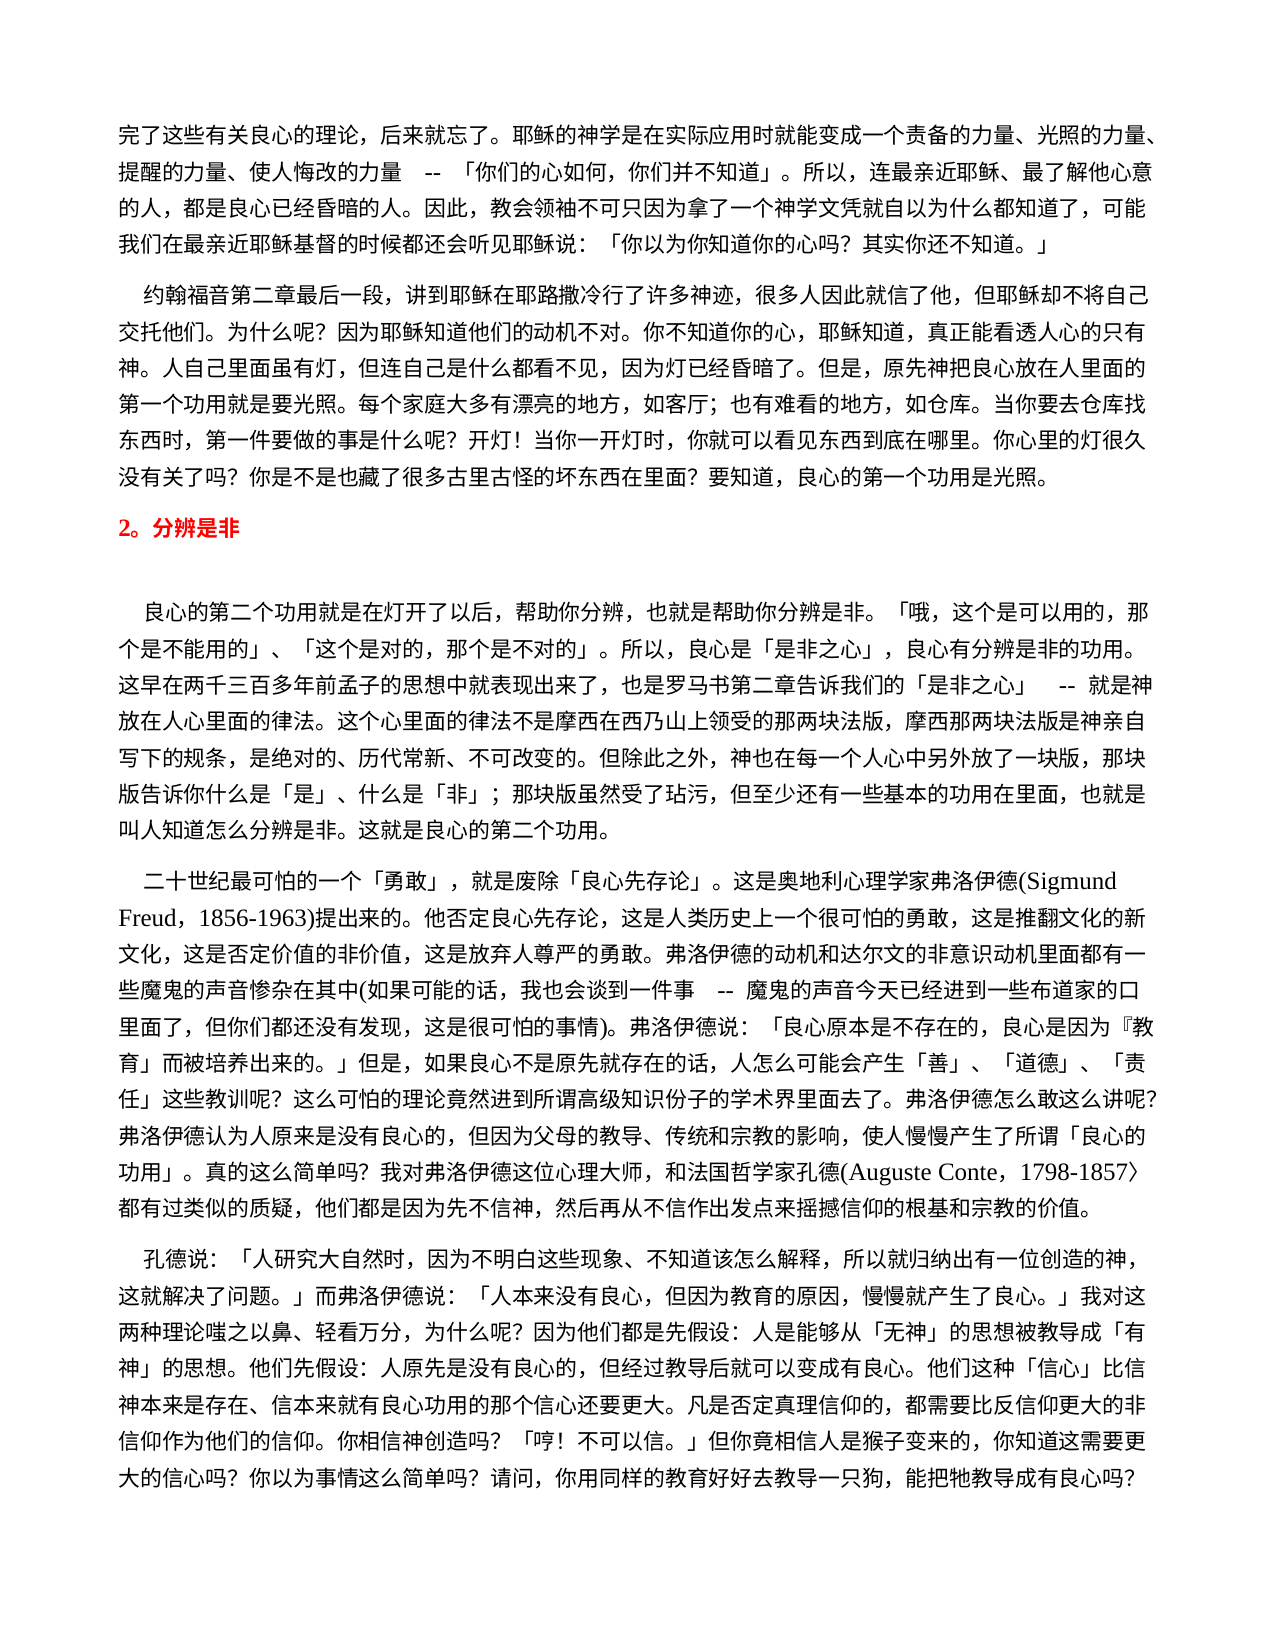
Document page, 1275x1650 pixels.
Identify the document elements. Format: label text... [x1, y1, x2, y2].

text 为什么连自己的心如何都不知道呢？你说：「他的心如何我不知道，因为他不是我、我不是他，所以我不知道他的心如何。」但耶稣说：「你们的心如何，你们不知道。」这就严重了，表示人的良心已经昏暗到这种地步了。所以耶稣讲良心时，不是「第一条、第二条。。。」像西方学院式那样一条一条地讲述，结果背完了这些有关良心的理论，后来就忘了。耶稣的神学是在实际应用时就能变成一个责备的力量、光照的力量、提醒的力量、使人悔改的力量 -- 「你们的心如何，你们并不知道」。所以，连最亲近耶稣、最了解他心意的人，都是良心已经昏暗的人。因此，教会领袖不可只因为拿了一个神学文凭就自以为什么都知道了，可能我们在最亲近耶稣基督的时候都还会听见耶稣说：「你以为你知道你的心吗？其实你还不知道。」 [118, 118, 1157, 259]
text 2。分辨是非 [118, 511, 1157, 542]
text 二十世纪最可怕的一个「勇敢」，就是废除「良心先存论」。这是奥地利心理学家弗洛伊德(Sigmund Freud，1856-1963)提出来的。他否定良心先存论，这是人类历史上一个很可怕的勇敢，这是推翻文化的新文化，这是否定价值的非价值，这是放弃人尊严的勇敢。弗洛伊德的动机和达尔文的非意识动机里面都有一些魔鬼的声音惨杂在其中(如果可能的话，我也会谈到一件事 -- 魔鬼的声音今天已经进到一些布道家的口里面了，但你们都还没有发现，这是很可怕的事情)。弗洛伊德说：「良心原本是不存在的，良心是因为『教育」而被培养出来的。」但是，如果良心不是原先就存在的话，人怎么可能会产生「善」、「道德」、「责任」这些教训呢？这么可怕的理论竟然进到所谓高级知识份子的学术界里面去了。弗洛伊德怎么敢这么讲呢？弗洛伊德认为人原来是没有良心的，但因为父母的教导、传统和宗教的影响，使人慢慢产生了所谓「良心的功用」。真的这么简单吗？我对弗洛伊德这位心理大师，和法国哲学家孔德(Auguste Conte，1798-1857〉都有过类似的质疑，他们都是因为先不信神，然后再从不信作出发点来摇撼信仰的根基和宗教的价值。 [118, 864, 1157, 1223]
text 良心的第二个功用就是在灯开了以后，帮助你分辨，也就是帮助你分辨是非。「哦，这个是可以用的，那个是不能用的」、「这个是对的，那个是不对的」。所以，良心是「是非之心」，良心有分辨是非的功用。这早在两千三百多年前孟子的思想中就表现出来了，也是罗马书第二章告诉我们的「是非之心」 -- 就是神放在人心里面的律法。这个心里面的律法不是摩西在西乃山上领受的那两块法版，摩西那两块法版是神亲自写下的规条，是绝对的、历代常新、不可改变的。但除此之外，神也在每一个人心中另外放了一块版，那块版告诉你什么是「是」、什么是「非」；那块版虽然受了玷污，但至少还有一些基本的功用在里面，也就是叫人知道怎么分辨是非。这就是良心的第二个功用。 [118, 562, 1157, 845]
text 孔德说：「人研究大自然时，因为不明白这些现象、不知道该怎么解释，所以就归纳出有一位创造的神，这就解决了问题。」而弗洛伊德说：「人本来没有良心，但因为教育的原因，慢慢就产生了良心。」我对这两种理论嗤之以鼻、轻看万分，为什么呢？因为他们都是先假设：人是能够从「无神」的思想被教导成「有神」的思想。他们先假设：人原先是没有良心的，但经过教导后就可以变成有良心。他们这种「信心」比信神本来是存在、信本来就有良心功用的那个信心还要更大。凡是否定真理信仰的，都需要比反信仰更大的非信仰作为他们的信仰。你相信神创造吗？「哼！不可以信。」但你竟相信人是猴子变来的，你知道这需要更大的信心吗？你以为事情这么简单吗？请问，你用同样的教育好好去教导一只狗，能把牠教导成有良心吗？ [118, 1242, 1157, 1492]
text 约翰福音第二章最后一段，讲到耶稣在耶路撒冷行了许多神迹，很多人因此就信了他，但耶稣却不将自己交托他们。为什么呢？因为耶稣知道他们的动机不对。你不知道你的心，耶稣知道，真正能看透人心的只有神。人自己里面虽有灯，但连自己是什么都看不见，因为灯已经昏暗了。但是，原先神把良心放在人里面的第一个功用就是要光照。每个家庭大多有漂亮的地方，如客厅；也有难看的地方，如仓库。当你要去仓库找东西时，第一件要做的事是什么呢？开灯！当你一开灯时，你就可以看见东西到底在哪里。你心里的灯很久没有关了吗？你是不是也藏了很多古里古怪的坏东西在里面？要知道，良心的第一个功用是光照。 [118, 278, 1157, 492]
